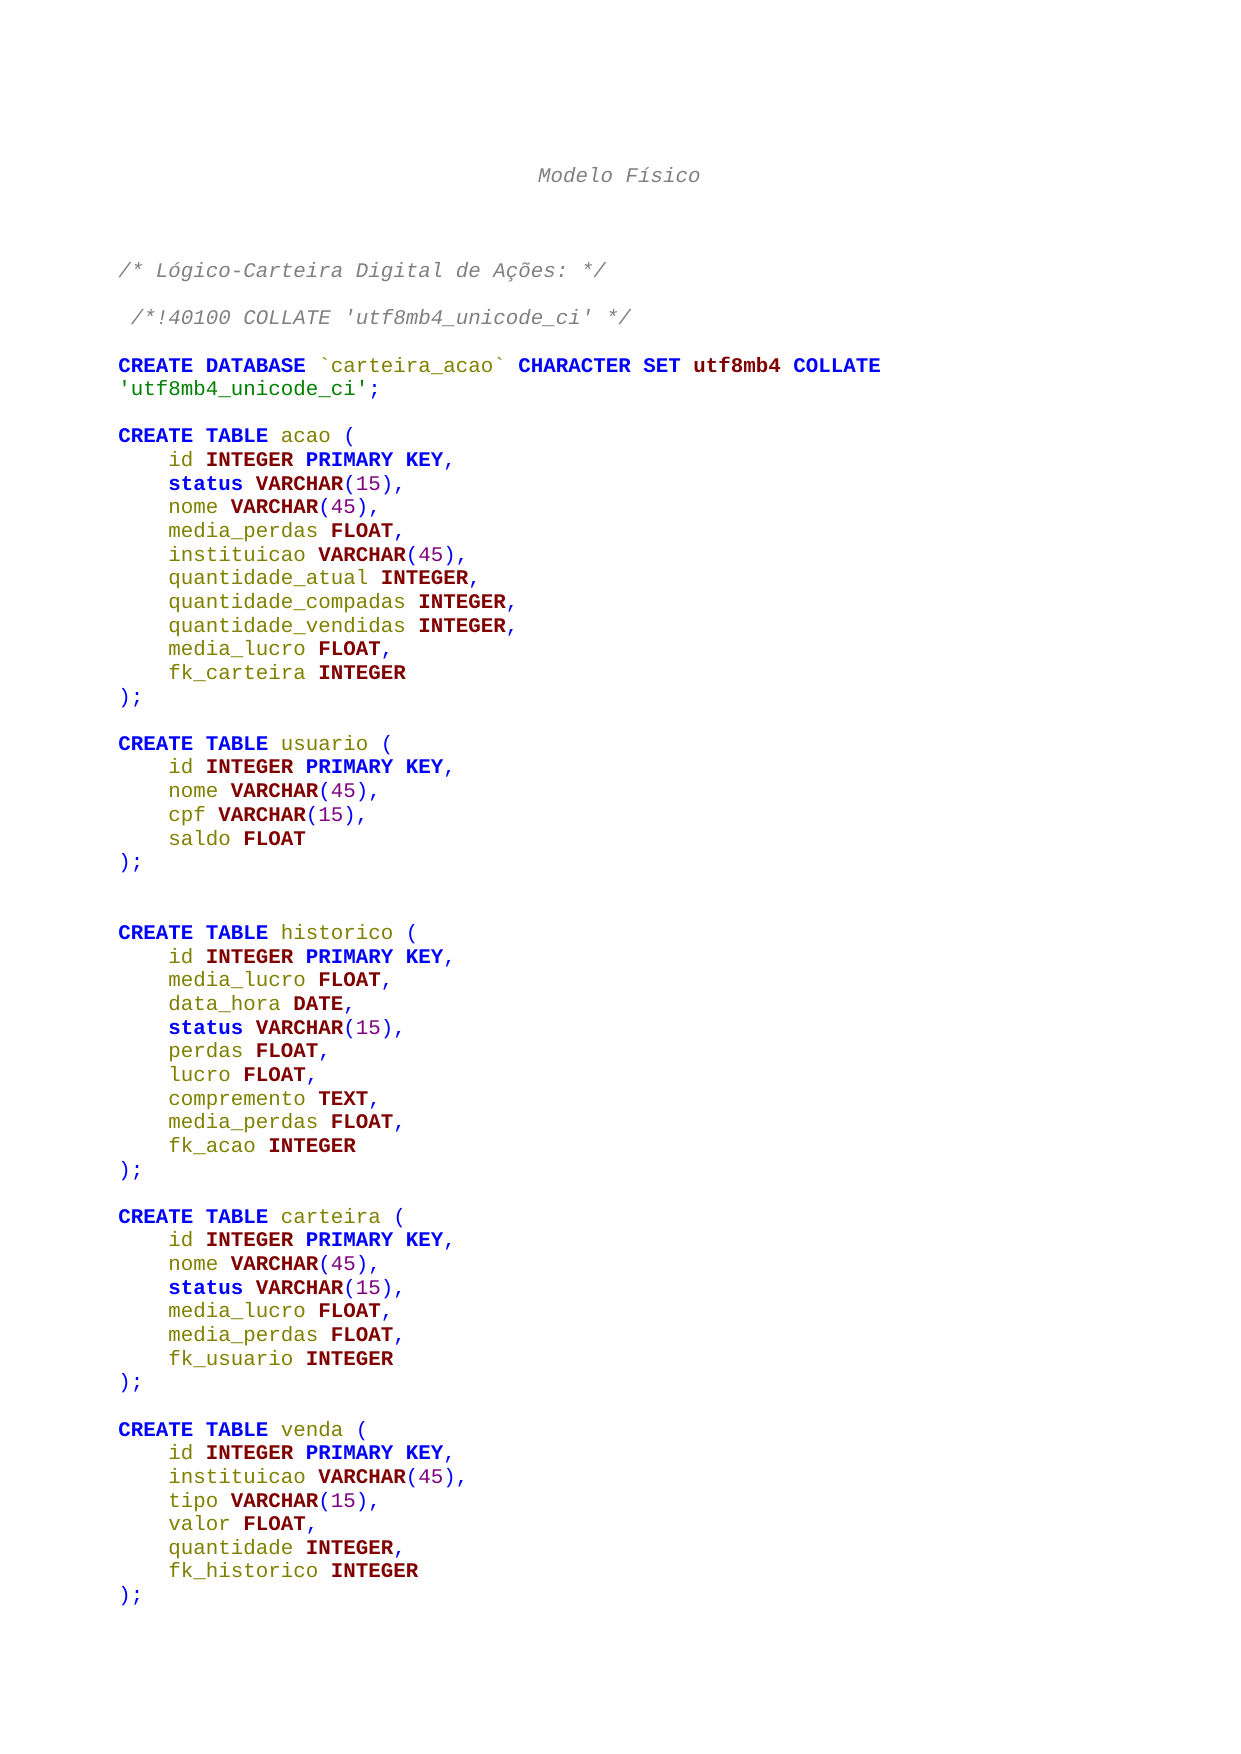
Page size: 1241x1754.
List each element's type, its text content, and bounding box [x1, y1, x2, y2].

text ); [118, 1371, 1122, 1395]
text media_perdas FLOAT, [118, 1324, 1122, 1348]
text ); [118, 1584, 1122, 1608]
text CREATE TABLE usuario ( [118, 733, 1122, 757]
text nome VARCHAR(45), [118, 496, 1122, 520]
text Modelo Físico [118, 165, 1122, 189]
text media_lucro FLOAT, [118, 1300, 1122, 1324]
text media_lucro FLOAT, [118, 638, 1122, 662]
text /* Lógico-Carteira Digital de Ações: */ [118, 260, 1122, 284]
text CREATE TABLE carteira ( [118, 1206, 1122, 1229]
text ); [118, 851, 1122, 875]
text status VARCHAR(15), [118, 1017, 1122, 1040]
text tipo VARCHAR(15), [118, 1489, 1122, 1513]
text id INTEGER PRIMARY KEY, [118, 757, 1122, 780]
text id INTEGER PRIMARY KEY, [118, 1229, 1122, 1253]
text fk_acao INTEGER [118, 1135, 1122, 1158]
text valor FLOAT, [118, 1513, 1122, 1537]
text compremento TEXT, [118, 1088, 1122, 1111]
text nome VARCHAR(45), [118, 780, 1122, 804]
text fk_usuario INTEGER [118, 1348, 1122, 1371]
text quantidade INTEGER, [118, 1537, 1122, 1561]
text /*!40100 COLLATE 'utf8mb4_unicode_ci' */ [118, 307, 1122, 331]
text media_perdas FLOAT, [118, 520, 1122, 544]
text quantidade_compadas INTEGER, [118, 591, 1122, 615]
text id INTEGER PRIMARY KEY, [118, 1442, 1122, 1466]
text perdas FLOAT, [118, 1040, 1122, 1064]
text CREATE TABLE acao ( [118, 426, 1122, 449]
text instituicao VARCHAR(45), [118, 1466, 1122, 1489]
text id INTEGER PRIMARY KEY, [118, 449, 1122, 473]
text quantidade_vendidas INTEGER, [118, 615, 1122, 638]
text cpf VARCHAR(15), [118, 804, 1122, 827]
text fk_historico INTEGER [118, 1561, 1122, 1584]
text CREATE TABLE venda ( [118, 1419, 1122, 1442]
text instituicao VARCHAR(45), [118, 544, 1122, 567]
text ); [118, 1158, 1122, 1182]
text id INTEGER PRIMARY KEY, [118, 946, 1122, 969]
text saldo FLOAT [118, 827, 1122, 851]
text data_hora DATE, [118, 993, 1122, 1017]
text ); [118, 686, 1122, 709]
text quantidade_atual INTEGER, [118, 567, 1122, 591]
text status VARCHAR(15), [118, 473, 1122, 496]
text media_perdas FLOAT, [118, 1111, 1122, 1135]
text nome VARCHAR(45), [118, 1253, 1122, 1277]
text lucro FLOAT, [118, 1064, 1122, 1088]
text CREATE DATABASE `carteira_acao` CHARACTER SET utf8mb4 COLLATE 'utf8mb4_unicode_ci'; [118, 354, 1122, 402]
text media_lucro FLOAT, [118, 969, 1122, 993]
text status VARCHAR(15), [118, 1277, 1122, 1300]
text CREATE TABLE historico ( [118, 922, 1122, 946]
text fk_carteira INTEGER [118, 662, 1122, 686]
